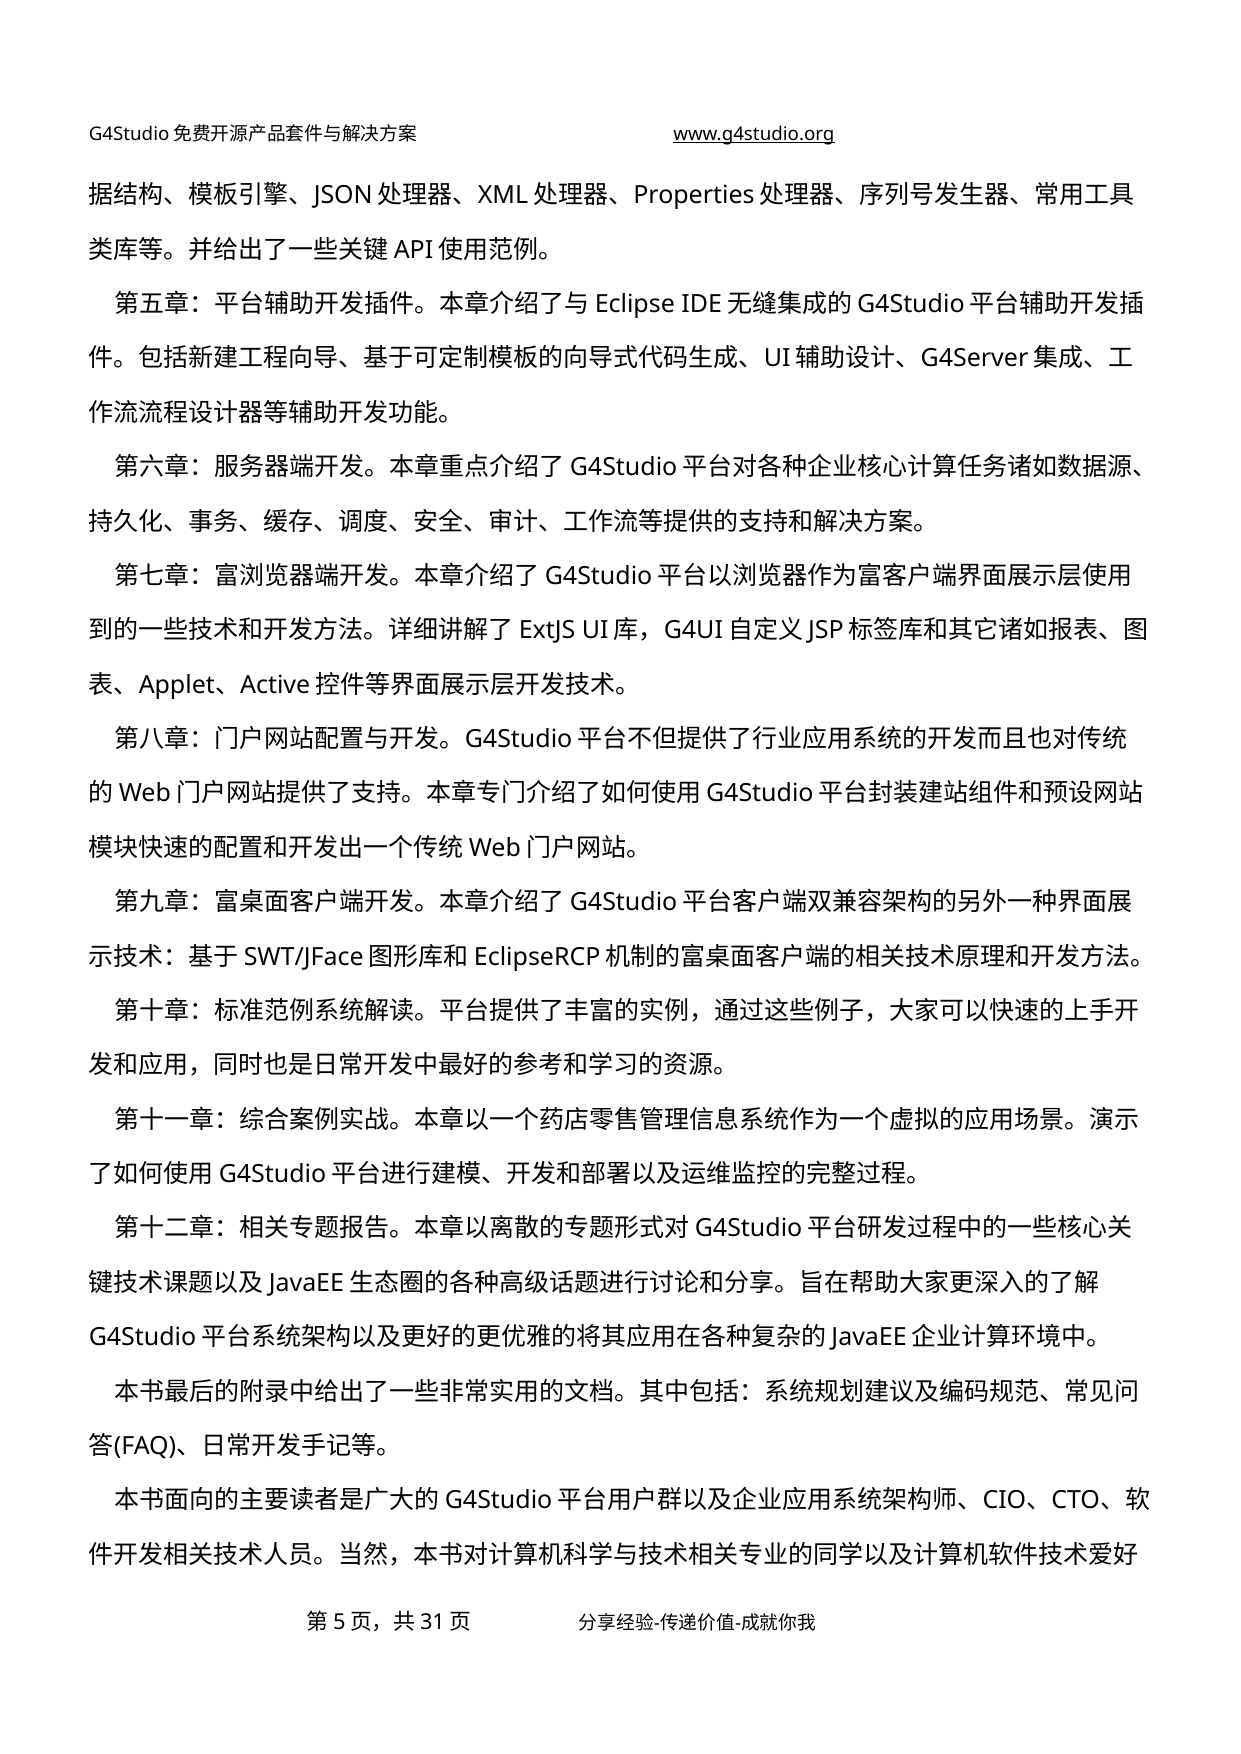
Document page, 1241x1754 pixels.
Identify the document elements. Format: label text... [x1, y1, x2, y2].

text 经过近4年的研发历程，自2010年12月8日发布了里程碑意义的开源免费系统集成与行业应用快速开发平台(G4Studio)V1.0版本以来，它凭借着厚道的开源作风、华丽的UI体验、成熟稳定的基础架构、强劲的发展势头随即受到开源社区和开发者的广泛关注和好评。 从本书中，读者将能领略到集多年技术积累和创新于一身的G4Studoi是如何刻画、架构、实施一个企业应用系统的。 本书共十三章。从不同视角和层面对基于平台的开发、集成、应用部署进行了全面的讲解并对平台体系架构做了深入浅出的介绍和分析。 第一章：概述。主要描述当今中小软件企业应用软件开发、实施面临的问题和挑战。解决这些问题是G4Studio的动机和目标，也是平台发展的动力。该章还全面介绍了G4Studio平台的价值观、技术体系架构、关键特性概览以及G4Studio平台的发展愿景蓝图。 第二章：系统管理及权限参考模型。本章重点介绍G4Studio平台提供的权限参考模型和实现。包括资源管理、组织机构管理、角色管理与授权、人员管理与授权、UI元素托管、UI元素角色授权、UI元素人员授权；除此之外，还介绍了基础数据维护、请求跟踪、JDBC监控、服务监控、会话监控、服务器运行状态监控等系统管理功能。 第三章：通用业务参考实现。本章介绍GStudio平台针对行业应用系统抽取的一些通用业务功能模块的实现，包括：Portlet门户、新闻发布、站内短信等功能模块。 第四章：基础类库。本章介绍了支撑G4Studio平台上层建筑的底层基础类库，包括G4核心数据结构、模板引擎、JSON处理器、XML处理器、Properties处理器、序列号发生器、常用工具类库等。并给出了一些关键API使用范例。 第五章：平台辅助开发插件。本章介绍了与Eclipse IDE无缝集成的G4Studio平台辅助开发插件。包括新建工程向导、基于可定制模板的向导式代码生成、UI辅助设计、G4Server集成、工作流流程设计器等辅助开发功能。 第六章：服务器端开发。本章重点介绍了G4Studio平台对各种企业核心计算任务诸如数据源、持久化、事务、缓存、调度、安全、审计、工作流等提供的支持和解决方案。 第七章：富浏览器端开发。本章介绍了G4Studio平台以浏览器作为富客户端界面展示层使用到的一些技术和开发方法。详细讲解了ExtJS UI库，G4UI自定义JSP标签库和其它诸如报表、图表、Applet、Active控件等界面展示层开发技术。 第八章：门户网站配置与开发。G4Studio平台不但提供了行业应用系统的开发而且也对传统的Web门户网站提供了支持。本章专门介绍了如何使用G4Studio平台封装建站组件和预设网站模块快速的配置和开发出一个传统Web门户网站。 第九章：富桌面客户端开发。本章介绍了G4Studio平台客户端双兼容架构的另外一种界面展示技术：基于SWT/JFace图形库和EclipseRCP机制的富桌面客户端的相关技术原理和开发方法。 第十章：标准范例系统解读。平台提供了丰富的实例，通过这些例子，大家可以快速的上手开发和应用，同时也是日常开发中最好的参考和学习的资源。 第十一章：综合案例实战。本章以一个药店零售管理信息系统作为一个虚拟的应用场景。演示了如何使用G4Studio平台进行建模、开发和部署以及运维监控的完整过程。 第十二章：相关专题报告。本章以离散的专题形式对G4Studio平台研发过程中的一些核心关键技术课题以及JavaEE生态圈的各种高级话题进行讨论和分享。旨在帮助大家更深入的了解G4Studio平台系统架构以及更好的更优雅的将其应用在各种复杂的JavaEE企业计算环境中。 本书最后的附录中给出了一些非常实用的文档。其中包括：系统规划建议及编码规范、常见问答(FAQ)、日常开发手记等。 本书面向的主要读者是广大的G4Studio平台用户群以及企业应用系统架构师、CIO、CTO、软件开发相关技术人员。当然，本书对计算机科学与技术相关专业的同学以及计算机软件技术爱好者也有一定帮助和参考价值，因为本书包含了理论与实践的完美结合。 G4Studio是一个生命力及其旺盛的平台，在广大用户群的支持和帮助下在不断的成长和完善。随着平台的改进和新版本的发布，本书内容也会随之调整。您可以通过如下的《G4Studio技术白皮书》下载/更新永久有效中转链接来获取本书的实时最新版本。(点此更新) 由于作者时间精力以及水平有限，书中内容和观点错漏之处在所难免，恳请读者见谅。如果您对本书或G4Studio平台有什么意见和建议请到本书互动交流贴跟帖留言，我将第一时间和大家在线交流与解答。(点此访问本书互动交流贴) [88, 175, 1152, 1570]
